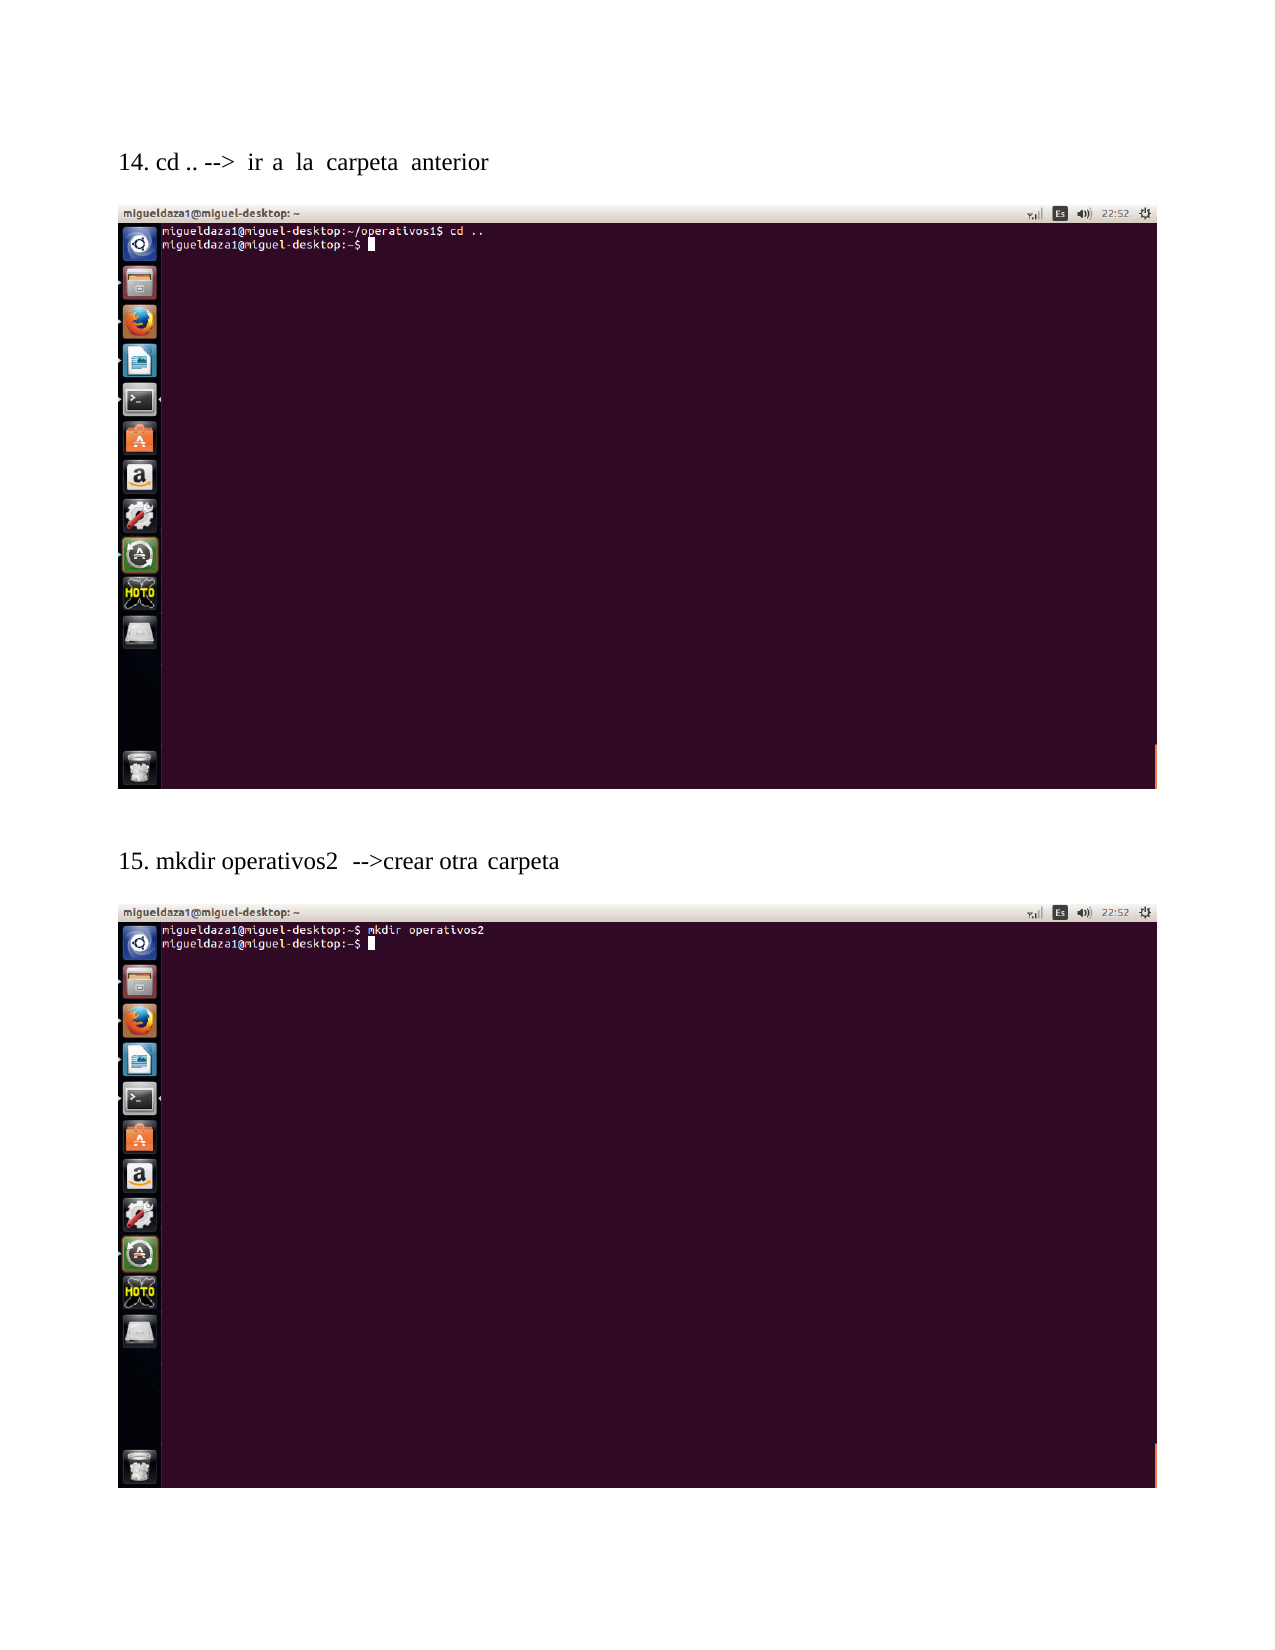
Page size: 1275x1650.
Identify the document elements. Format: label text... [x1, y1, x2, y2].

picture [118, 903, 1157, 1488]
text 14. cd .. -­‐> ir a la carpeta anterior [118, 147, 1157, 176]
text 15. mkdir operativos2 -­‐>crear otra carpeta [118, 846, 1157, 874]
picture [118, 204, 1157, 789]
